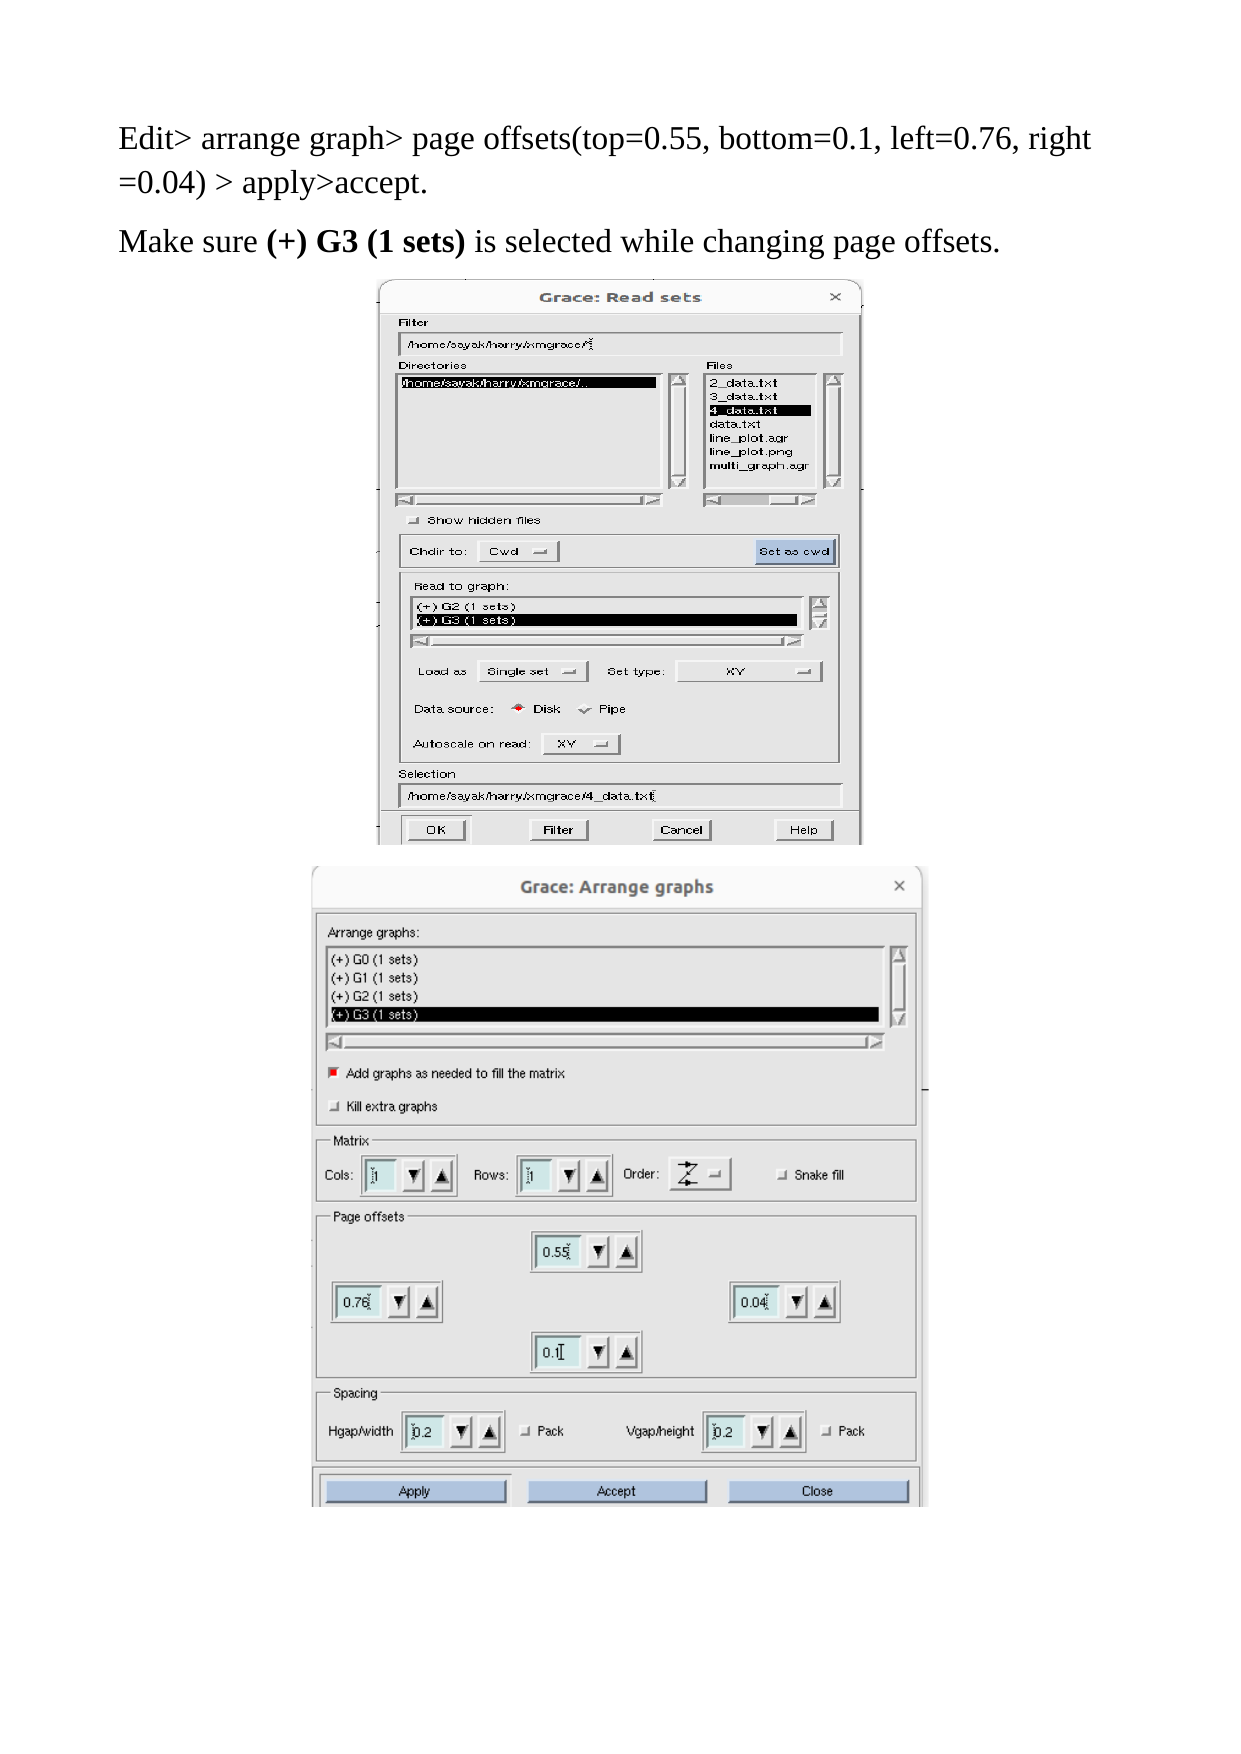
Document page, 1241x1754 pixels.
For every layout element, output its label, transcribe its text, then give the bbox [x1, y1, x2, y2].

picture [311, 866, 929, 1507]
text Edit> arrange graph> page offsets(top=0.55, bottom=0.1, left=0.76, right =0.04) > apply>accept. [118, 118, 1122, 201]
picture [376, 279, 864, 845]
text Make sure (+) G3 (1 sets) is selected while changing page offsets. [118, 221, 1122, 259]
